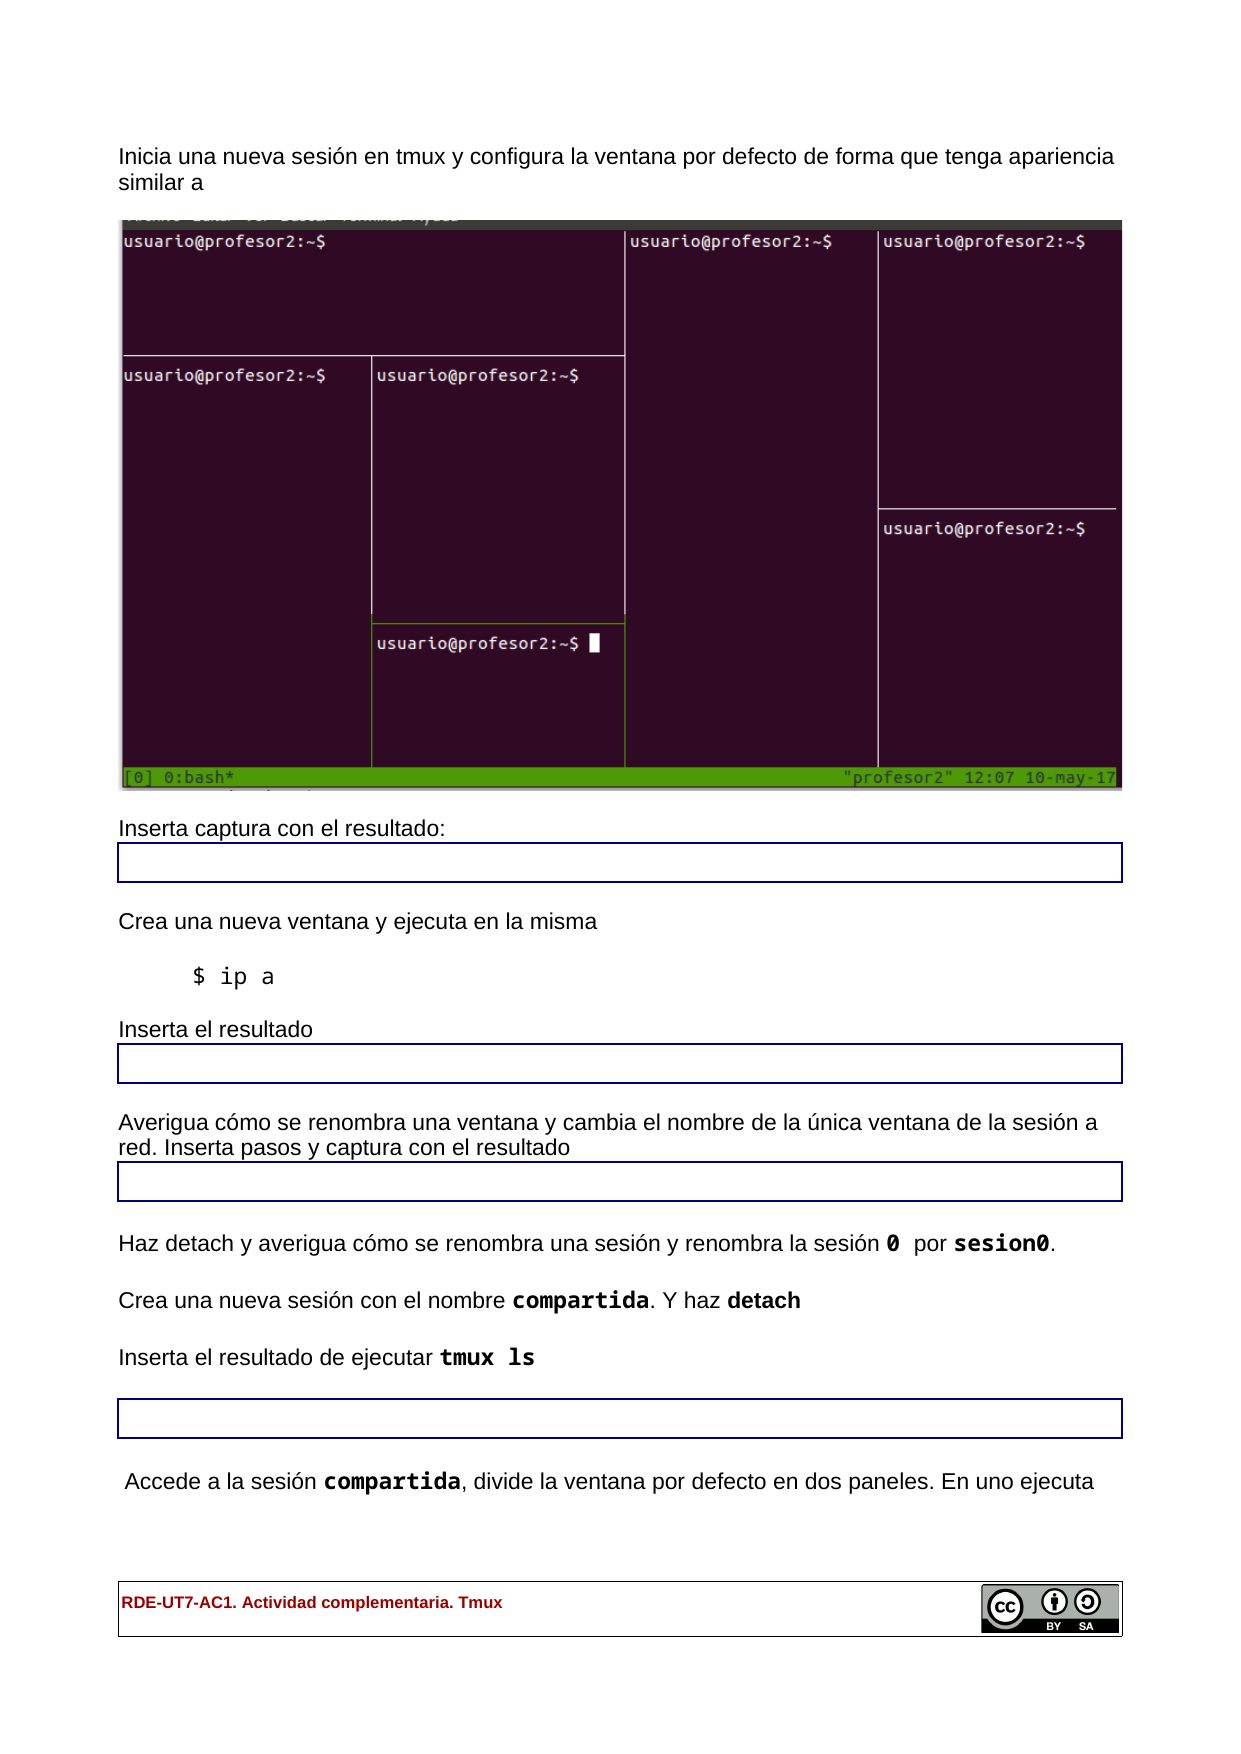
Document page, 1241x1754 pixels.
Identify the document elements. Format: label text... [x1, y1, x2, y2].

text $ ip a [192, 960, 1122, 991]
table_header [119, 844, 1121, 881]
table_header [119, 1400, 1121, 1437]
table_header [119, 1163, 1121, 1200]
text Averigua cómo se renombra una ventana y cambia el nombre de la única ventana de la sesión a red. Inserta pasos y captura con el resultado [118, 1109, 1122, 1161]
picture [118, 220, 1123, 791]
text Inserta captura con el resultado: [118, 816, 1122, 842]
text Accede a la sesión compartida, divide la ventana por defecto en dos paneles. En uno ejecuta [118, 1465, 1122, 1496]
picture [981, 1584, 1119, 1633]
table_header [119, 1045, 1121, 1082]
text Crea una nueva ventana y ejecuta en la misma [118, 909, 1122, 934]
text Inicia una nueva sesión en tmux y configura la ventana por defecto de forma que tenga apariencia similar a [118, 144, 1122, 195]
text Inserta el resultado de ejecutar tmux ls [118, 1341, 1122, 1372]
text Inserta el resultado [118, 1017, 1122, 1042]
text Crea una nueva sesión con el nombre compartida. Y haz detach [118, 1284, 1122, 1316]
text Haz detach y averigua cómo se renombra una sesión y renombra la sesión 0 por sesion0. [118, 1227, 1122, 1259]
